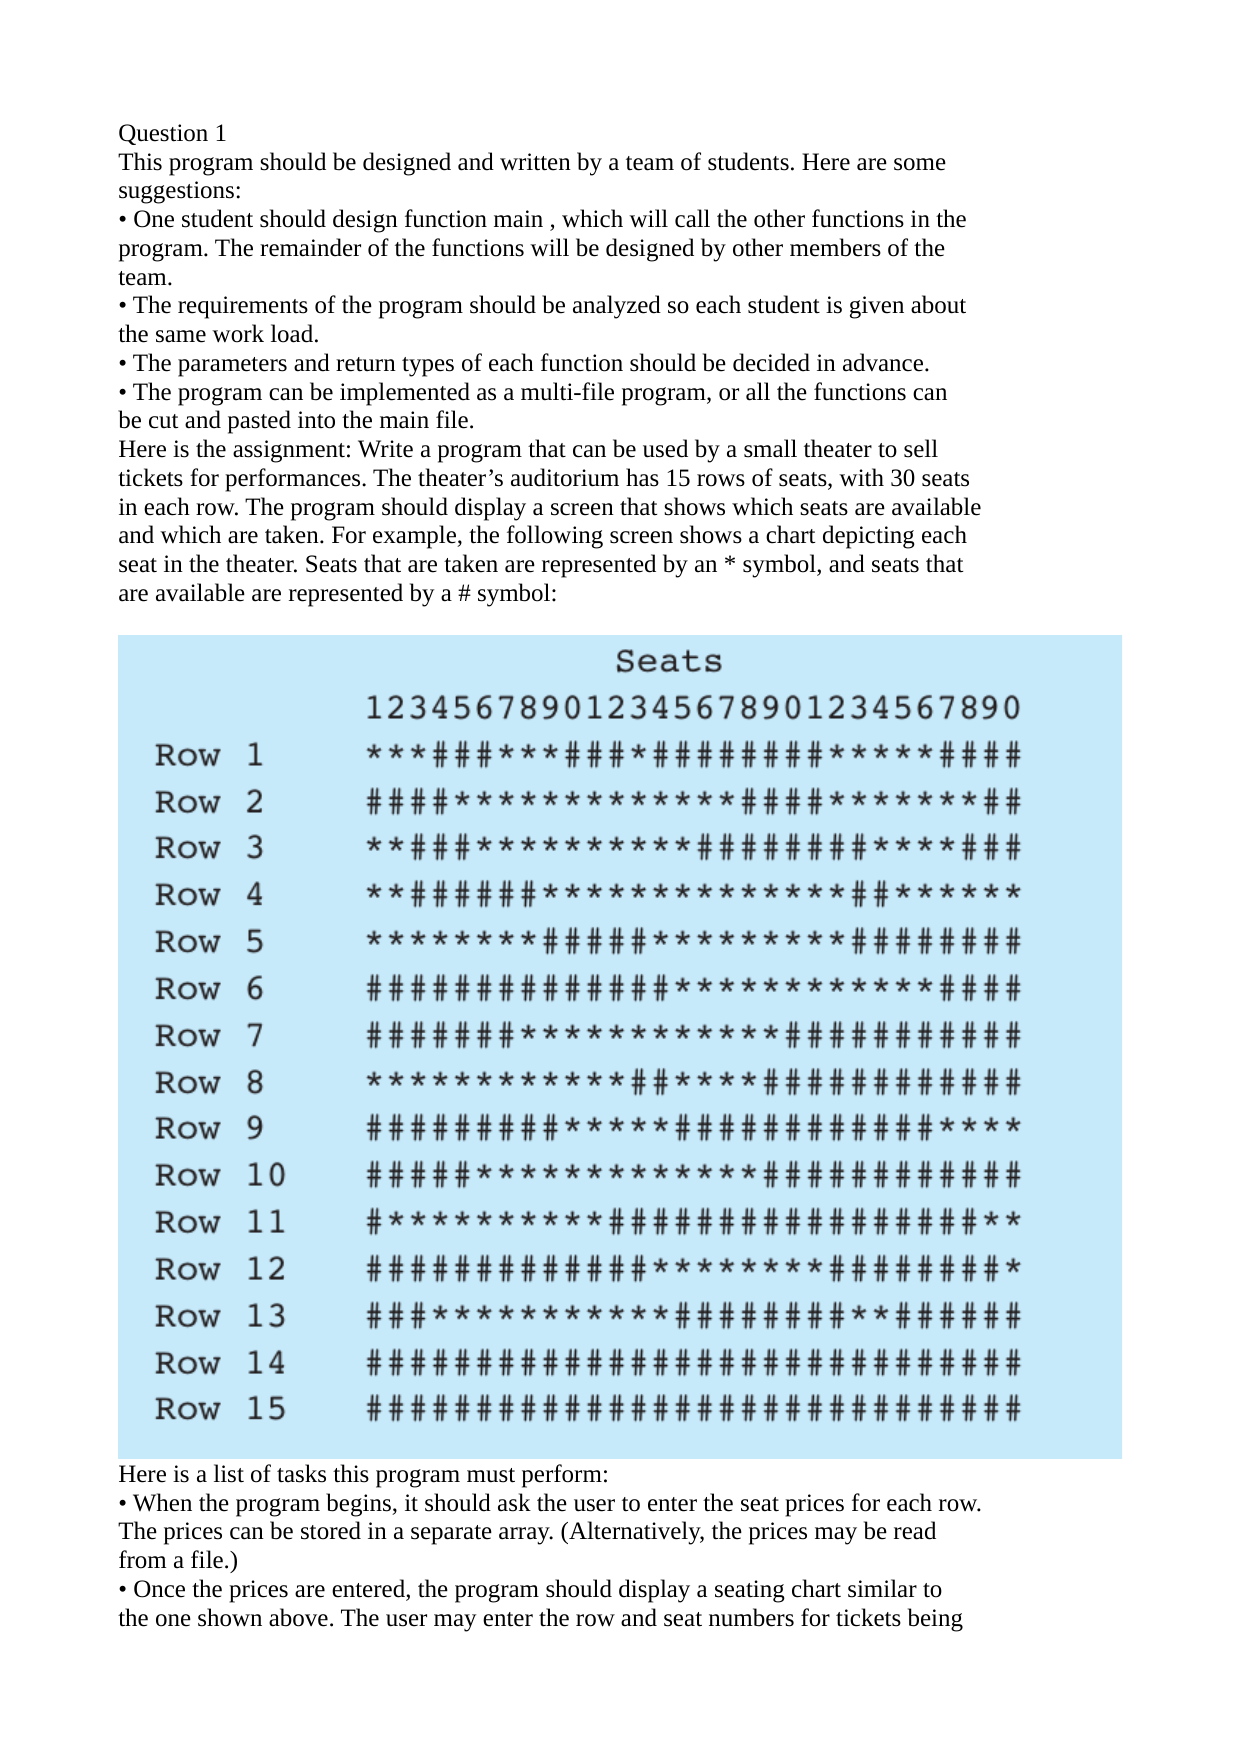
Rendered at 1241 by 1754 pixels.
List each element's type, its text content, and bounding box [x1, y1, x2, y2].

text The prices can be stored in a separate array. (Alternatively, the prices may be read [118, 1516, 1122, 1545]
text Here is the assignment: Write a program that can be used by a small theater to sell [118, 434, 1122, 463]
picture [118, 635, 1123, 1459]
text and which are taken. For example, the following screen shows a chart depicting each [118, 521, 1122, 549]
text • The requirements of the program should be analyzed so each student is given about [118, 291, 1122, 319]
text the same work load. [118, 319, 1122, 348]
text be cut and pasted into the main file. [118, 406, 1122, 434]
text in each row. The program should display a screen that shows which seats are available [118, 492, 1122, 521]
text Here is a list of tasks this program must perform: [118, 1459, 1122, 1488]
text the one shown above. The user may enter the row and seat numbers for tickets being [118, 1603, 1122, 1631]
text • When the program begins, it should ask the user to enter the seat prices for each row. [118, 1488, 1122, 1516]
text seat in the theater. Seats that are taken are represented by an * symbol, and seats that [118, 549, 1122, 578]
text team. [118, 262, 1122, 291]
text tickets for performances. The theater’s auditorium has 15 rows of seats, with 30 seats [118, 463, 1122, 492]
text • The program can be implemented as a multi-file program, or all the functions can [118, 377, 1122, 406]
text • One student should design function main , which will call the other functions in the [118, 204, 1122, 233]
text Question 1 [118, 118, 1122, 147]
text program. The remainder of the functions will be designed by other members of the [118, 233, 1122, 262]
text This program should be designed and written by a team of students. Here are some [118, 147, 1122, 176]
text from a file.) [118, 1545, 1122, 1574]
text suggestions: [118, 176, 1122, 204]
text are available are represented by a # symbol: [118, 578, 1122, 607]
text • Once the prices are entered, the program should display a seating chart similar to [118, 1574, 1122, 1603]
text • The parameters and return types of each function should be decided in advance. [118, 348, 1122, 377]
